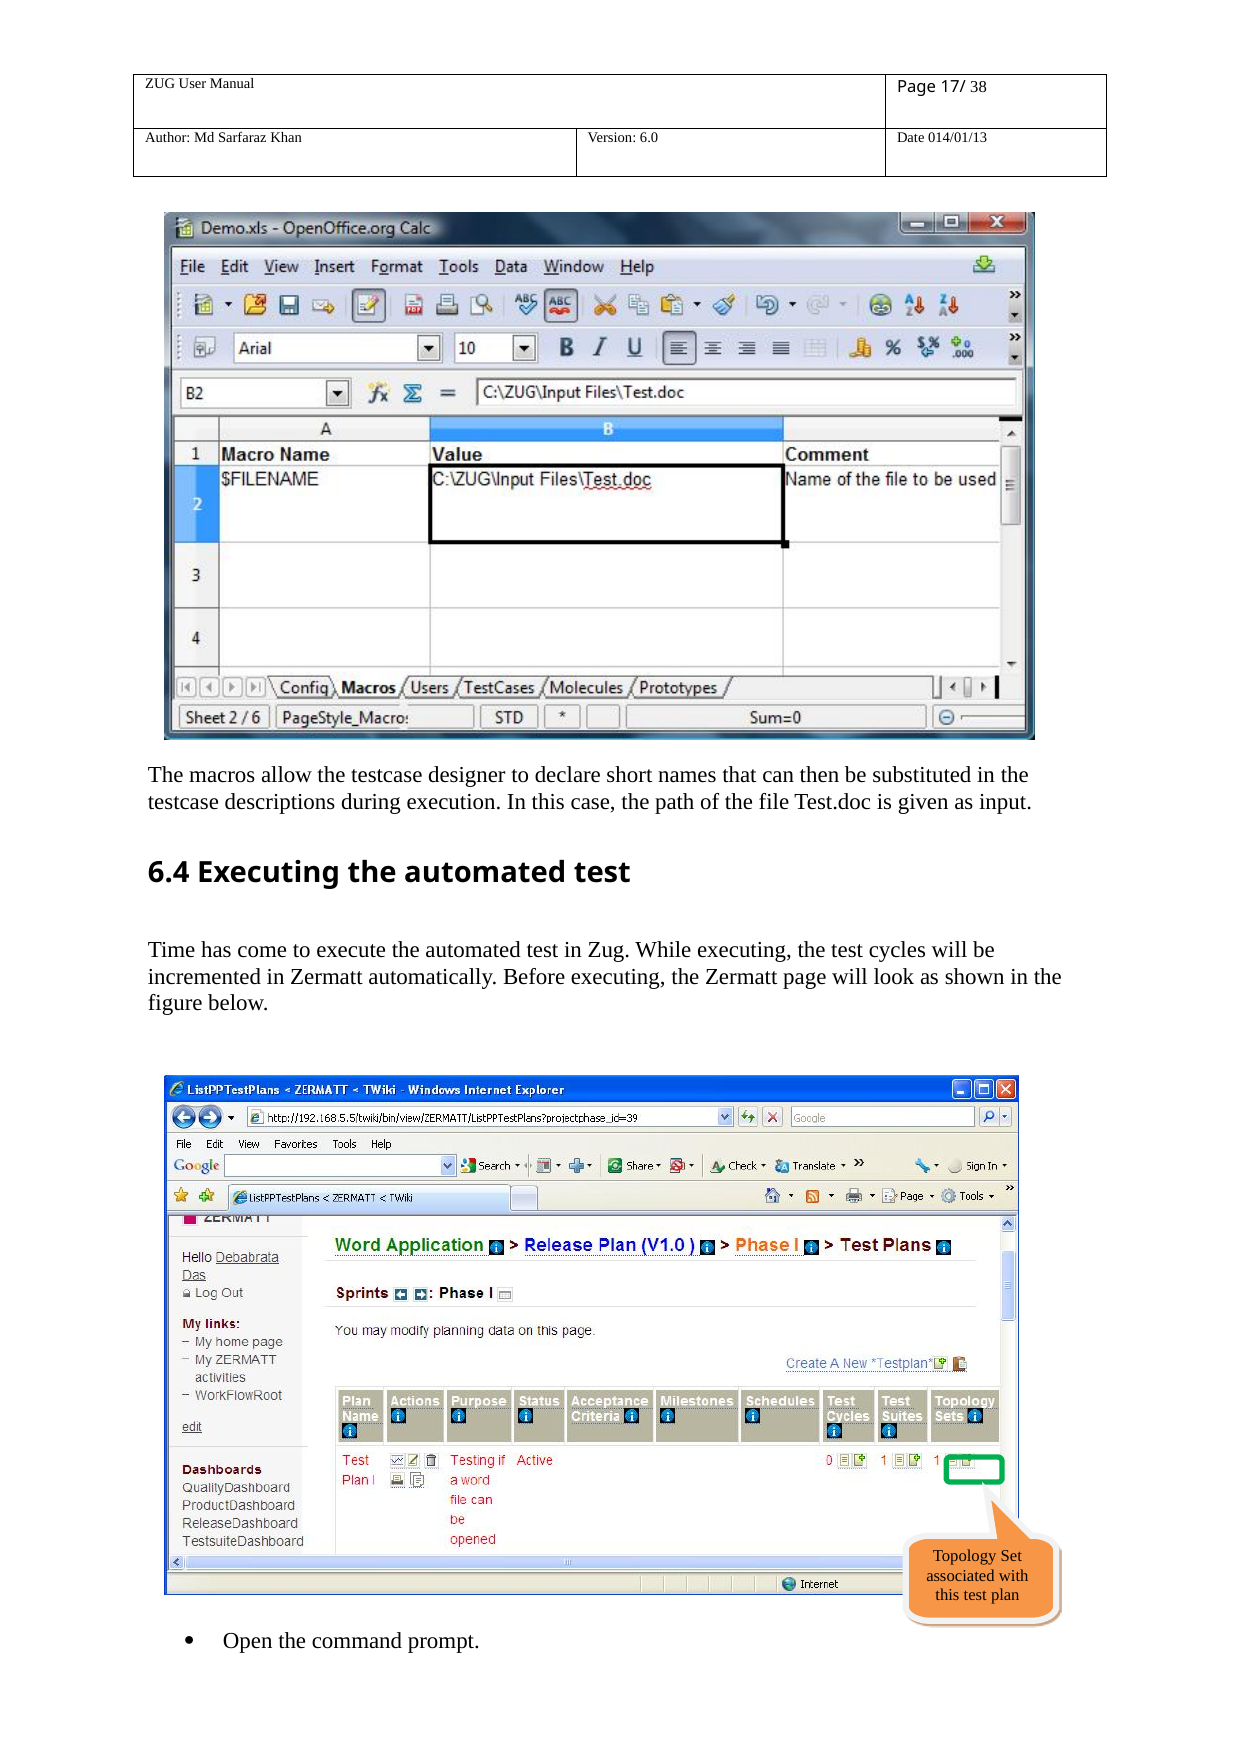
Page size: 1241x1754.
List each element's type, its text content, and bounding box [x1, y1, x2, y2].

picture [164, 1075, 1019, 1595]
text The macros allow the testcase designer to declare short names that can then be substituted in the testcase descriptions during execution. In this case, the path of the file Test.doc is given as input. [148, 761, 1092, 814]
subtitle 6.4 Executing the automated test [148, 852, 1092, 891]
picture [164, 212, 1035, 740]
text Time has come to execute the automated test in Zug. While executing, the test cycles will be incremented in Zermatt automatically. Before executing, the Zermatt page will look as shown in the figure below. [148, 936, 1092, 1015]
list Open the command prompt. [185, 1627, 1092, 1653]
